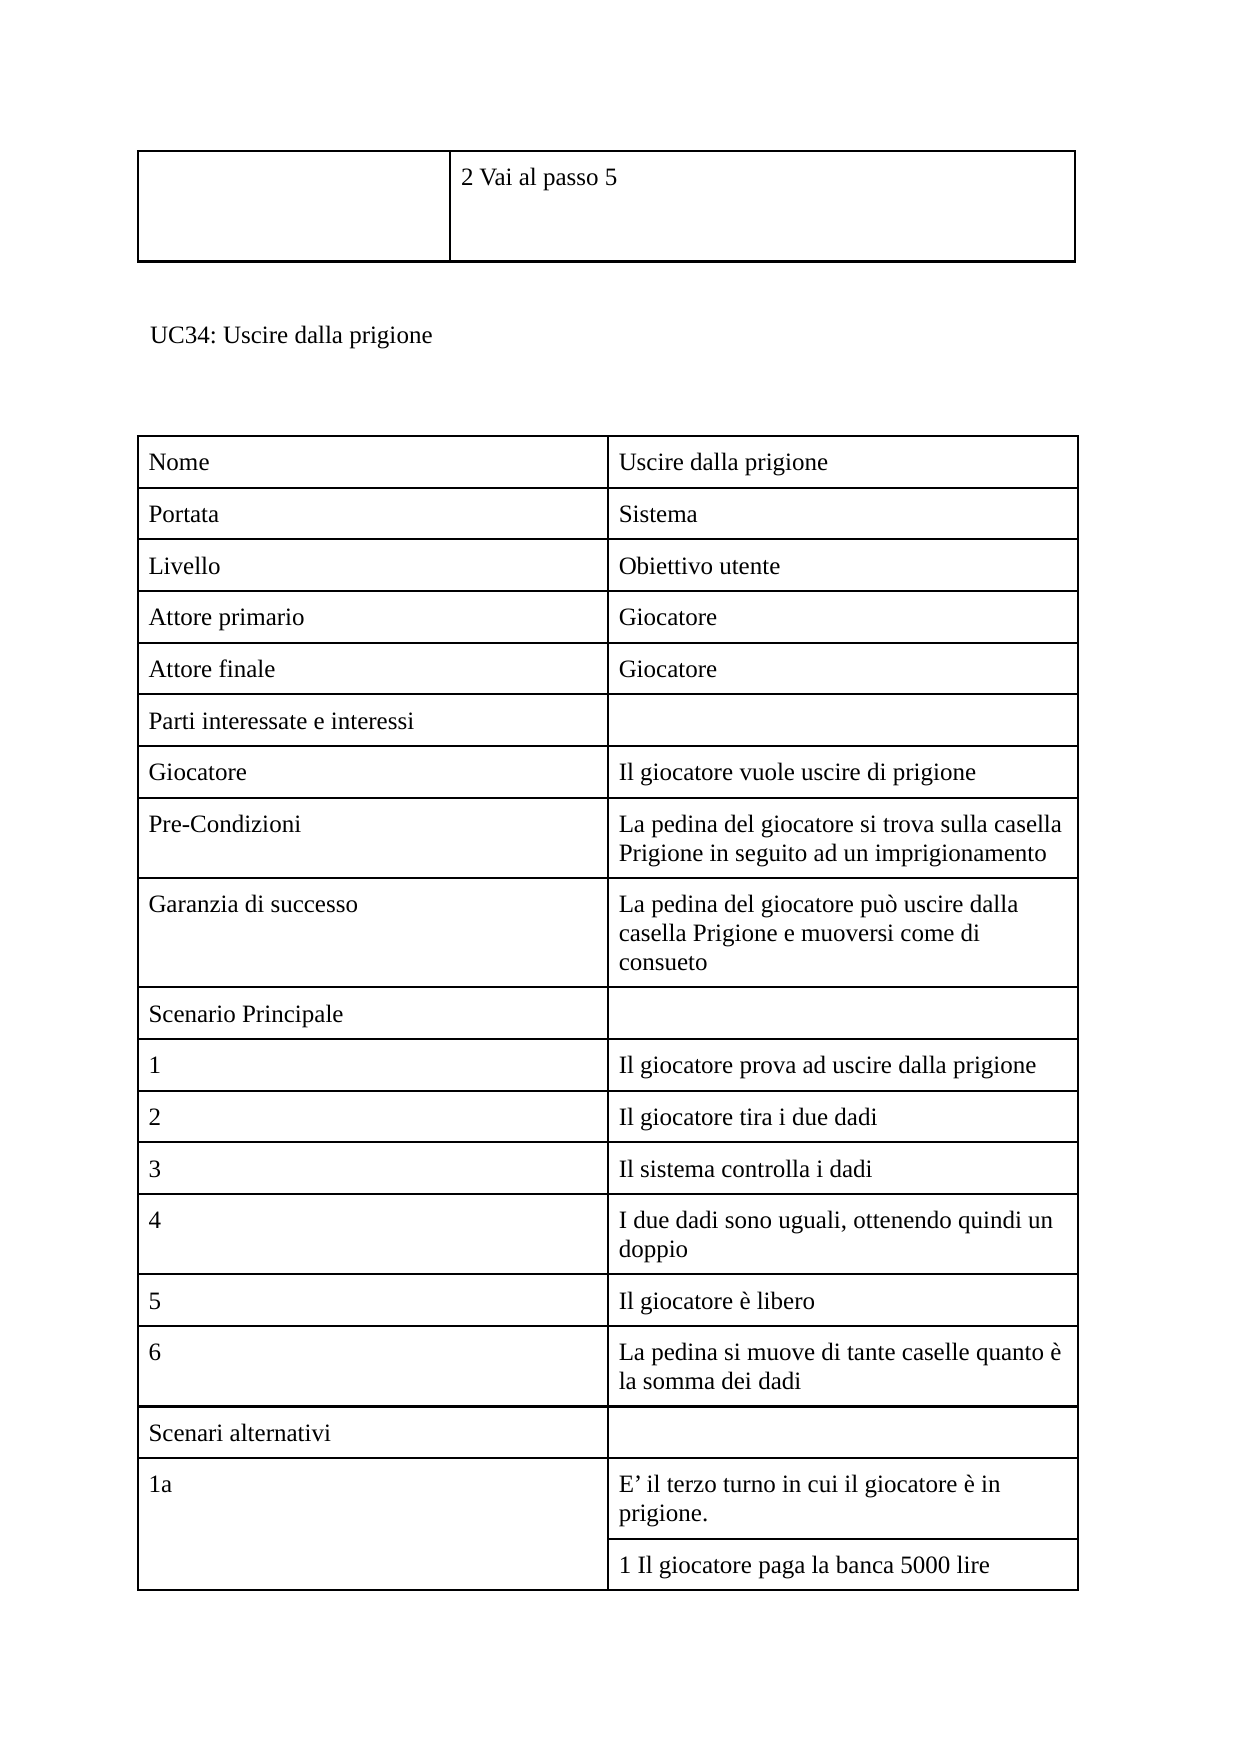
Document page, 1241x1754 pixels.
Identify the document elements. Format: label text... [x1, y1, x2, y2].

table_cell Il giocatore vuole uscire di prigione [609, 747, 1077, 797]
table_cell Il giocatore è libero [609, 1275, 1077, 1325]
table_cell La pedina del giocatore si trova sulla casella Prigione in seguito ad un imprigionamento [609, 799, 1077, 877]
table_cell E’ il terzo turno in cui il giocatore è in prigione. [609, 1459, 1077, 1537]
table_cell 4 [139, 1195, 607, 1273]
table_cell Garanzia di successo [139, 879, 607, 986]
table_cell Sistema [609, 489, 1077, 538]
table_cell Obiettivo utente [609, 540, 1077, 590]
table_cell I due dadi sono uguali, ottenendo quindi un doppio [609, 1195, 1077, 1273]
table_cell [609, 988, 1077, 1038]
table_cell 1 [139, 1040, 607, 1089]
table_cell 1 Il giocatore paga la banca 5000 lire [609, 1540, 1077, 1589]
table_cell Giocatore [609, 644, 1077, 693]
table_cell Il giocatore tira i due dadi [609, 1092, 1077, 1141]
table_cell Portata [139, 489, 607, 538]
table_cell Giocatore [609, 592, 1077, 642]
table_cell 1a [139, 1459, 607, 1589]
table_cell Pre-Condizioni [139, 799, 607, 877]
text UC34: Uscire dalla prigione [150, 320, 1090, 349]
table_cell Parti interessate e interessi [139, 695, 607, 745]
table_cell 2 [139, 1092, 607, 1141]
table_cell [609, 1408, 1077, 1457]
table_header Uscire dalla prigione [609, 437, 1077, 487]
table_cell 6 [139, 1327, 607, 1405]
table_cell 5 [139, 1275, 607, 1325]
table_cell Attore finale [139, 644, 607, 693]
table_cell Scenario Principale [139, 988, 607, 1038]
table_cell [609, 695, 1077, 745]
table_cell Il giocatore prova ad uscire dalla prigione [609, 1040, 1077, 1089]
table_cell 2 Vai al passo 5 [451, 152, 1074, 260]
table_cell Attore primario [139, 592, 607, 642]
table_cell La pedina si muove di tante caselle quanto è la somma dei dadi [609, 1327, 1077, 1405]
table_header Nome [139, 437, 607, 487]
table_cell Il sistema controlla i dadi [609, 1143, 1077, 1193]
table_cell Livello [139, 540, 607, 590]
table_cell Scenari alternativi [139, 1408, 607, 1457]
table_cell [139, 152, 449, 260]
table_cell Giocatore [139, 747, 607, 797]
table_cell 3 [139, 1143, 607, 1193]
table_cell La pedina del giocatore può uscire dalla casella Prigione e muoversi come di consueto [609, 879, 1077, 986]
